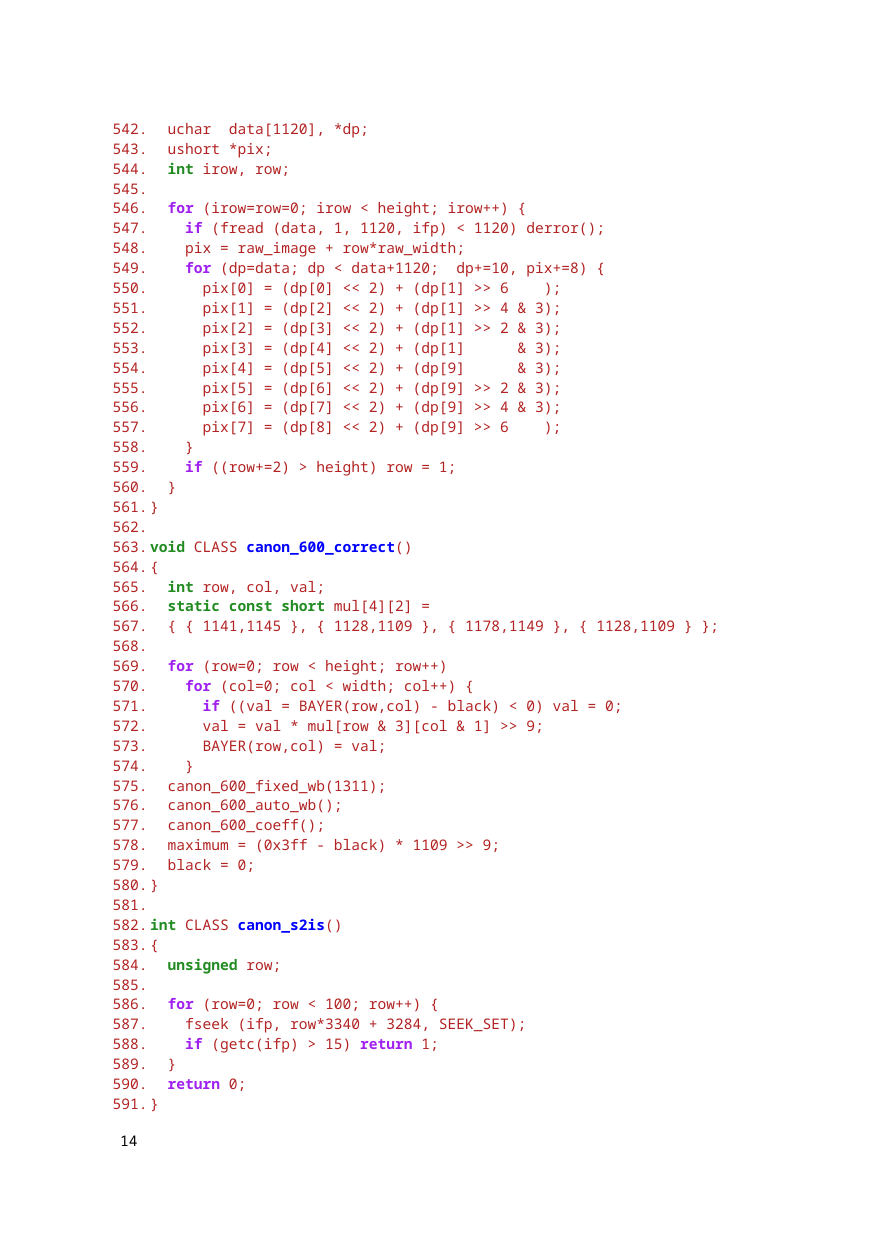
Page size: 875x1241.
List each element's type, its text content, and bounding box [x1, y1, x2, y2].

list pix[2] = (dp[3] << 2) + (dp[1] >> 2 & 3); [112, 318, 799, 338]
list canon_600_auto_wb(); [112, 795, 799, 815]
list static const short mul[4][2] = [112, 596, 799, 616]
list } [112, 1094, 799, 1113]
list pix[7] = (dp[8] << 2) + (dp[9] >> 6 ); [112, 417, 799, 437]
list } [112, 497, 799, 517]
list } [112, 477, 799, 497]
list uchar data[1120], *dp; [112, 119, 799, 139]
list maximum = (0x3ff - black) * 1109 >> 9; [112, 835, 799, 855]
list if (fread (data, 1, 1120, ifp) < 1120) derror(); [112, 218, 799, 238]
list { [112, 934, 799, 954]
list { [112, 556, 799, 576]
list canon_600_coeff(); [112, 815, 799, 835]
list return 0; [112, 1074, 799, 1094]
list } [112, 1054, 799, 1074]
list for (col=0; col < width; col++) { [112, 676, 799, 696]
list if ((val = BAYER(row,col) - black) < 0) val = 0; [112, 696, 799, 716]
list fseek (ifp, row*3340 + 3284, SEEK_SET); [112, 1014, 799, 1034]
list int row, col, val; [112, 576, 799, 596]
list unsigned row; [112, 954, 799, 974]
list pix[1] = (dp[2] << 2) + (dp[1] >> 4 & 3); [112, 298, 799, 318]
list } [112, 755, 799, 775]
list pix[0] = (dp[0] << 2) + (dp[1] >> 6 ); [112, 278, 799, 298]
list BAYER(row,col) = val; [112, 736, 799, 755]
list for (row=0; row < height; row++) [112, 656, 799, 676]
list } [112, 437, 799, 457]
list int irow, row; [112, 158, 799, 178]
list for (dp=data; dp < data+1120; dp+=10, pix+=8) { [112, 258, 799, 278]
list if ((row+=2) > height) row = 1; [112, 457, 799, 477]
list val = val * mul[row & 3][col & 1] >> 9; [112, 716, 799, 736]
list ushort *pix; [112, 139, 799, 158]
list void CLASS canon_600_correct() [112, 537, 799, 556]
list pix[3] = (dp[4] << 2) + (dp[1] & 3); [112, 338, 799, 357]
list pix[5] = (dp[6] << 2) + (dp[9] >> 2 & 3); [112, 377, 799, 397]
list canon_600_fixed_wb(1311); [112, 775, 799, 795]
list { { 1141,1145 }, { 1128,1109 }, { 1178,1149 }, { 1128,1109 } }; [112, 616, 799, 636]
list pix = raw_image + row*raw_width; [112, 238, 799, 258]
list if (getc(ifp) > 15) return 1; [112, 1034, 799, 1054]
list pix[6] = (dp[7] << 2) + (dp[9] >> 4 & 3); [112, 397, 799, 417]
list for (row=0; row < 100; row++) { [112, 994, 799, 1014]
list pix[4] = (dp[5] << 2) + (dp[9] & 3); [112, 357, 799, 377]
list for (irow=row=0; irow < height; irow++) { [112, 198, 799, 218]
list } [112, 875, 799, 895]
list int CLASS canon_s2is() [112, 914, 799, 934]
list black = 0; [112, 855, 799, 875]
